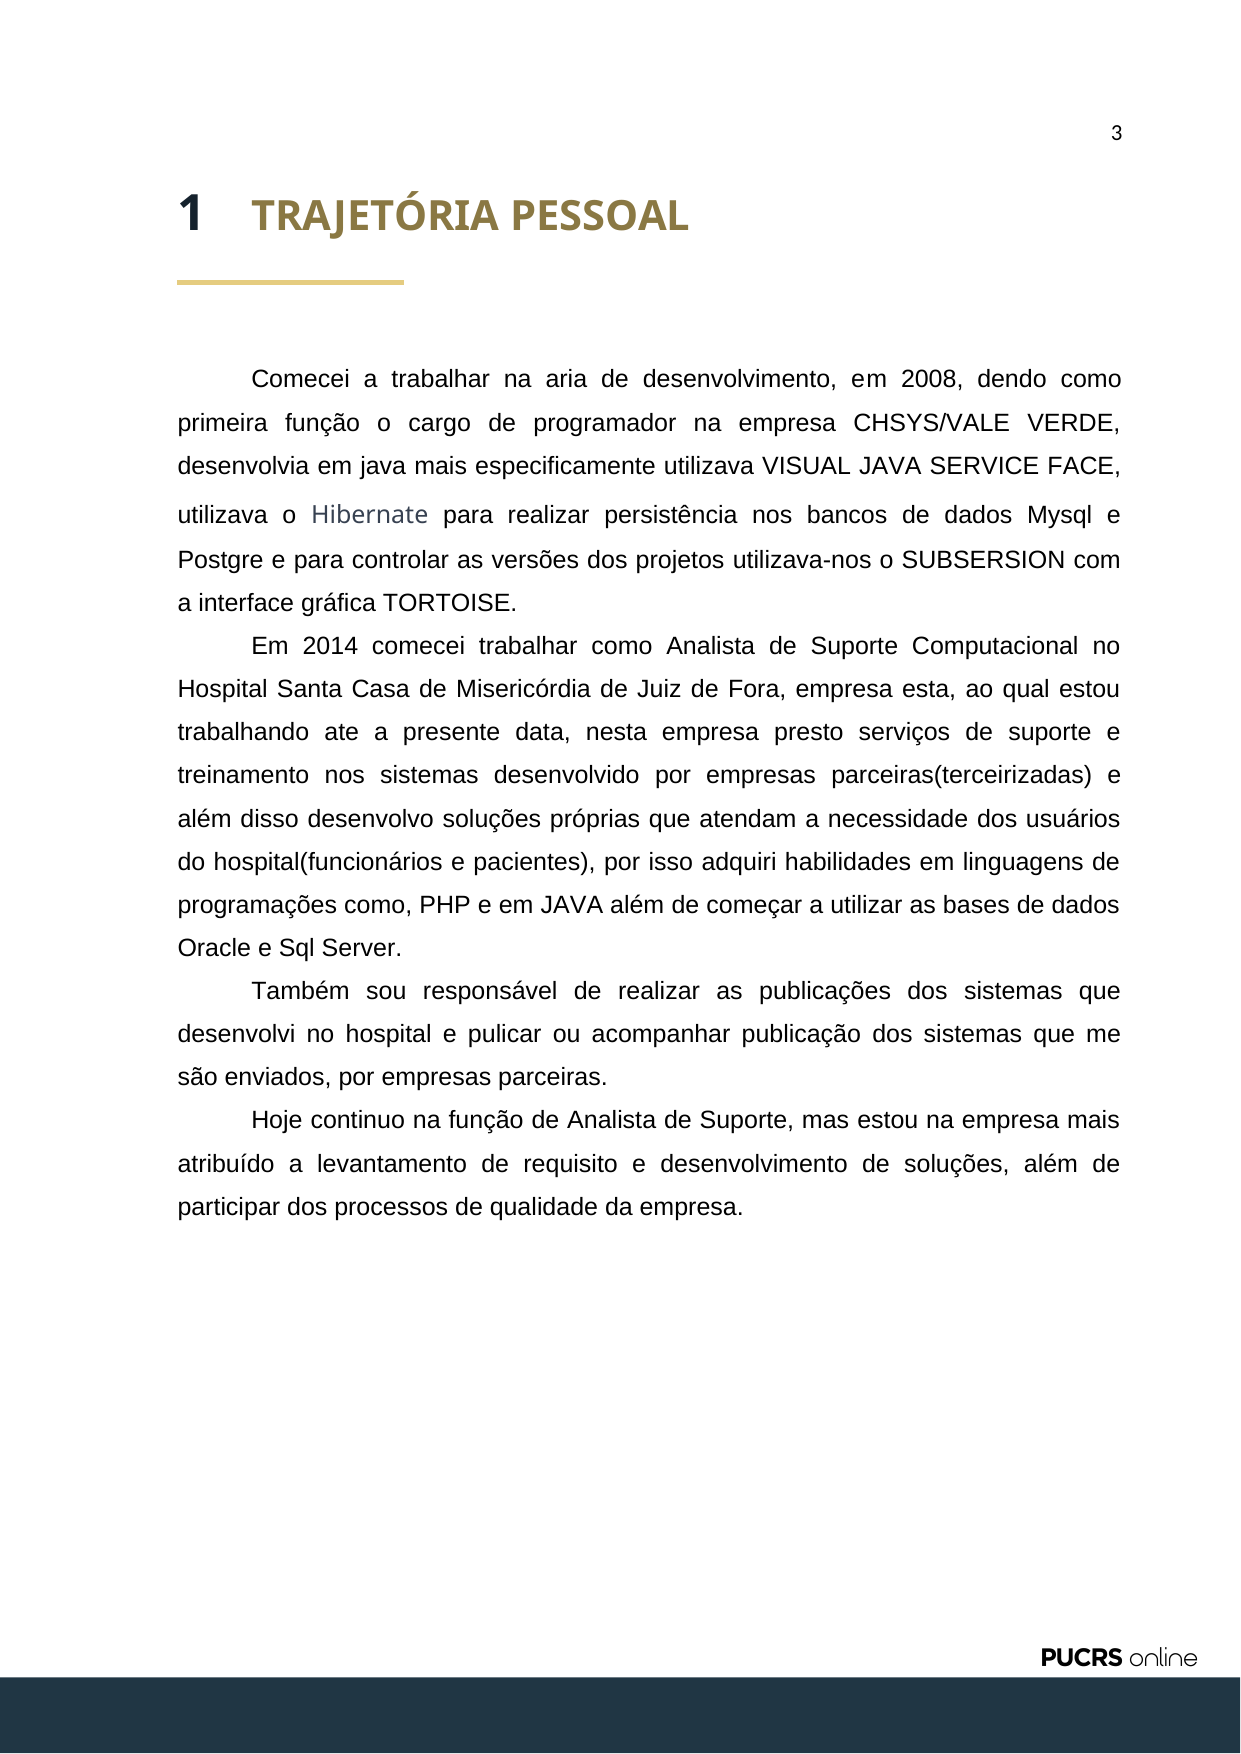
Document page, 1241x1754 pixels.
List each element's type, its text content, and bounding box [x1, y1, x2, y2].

text Comecei a trabalhar na aria de desenvolvimento, em 2008, dendo como primeira função o cargo de programador na empresa CHSYS/VALE VERDE, desenvolvia em java mais especificamente utilizava VISUAL JAVA SERVICE FACE, utilizava o Hibernate para realizar persistência nos bancos de dados Mysql e Postgre e para controlar as versões dos projetos utilizava-nos o SUBSERSION com a interface gráfica TORTOISE. [177, 364, 1122, 617]
text Hoje continuo na função de Analista de Suporte, mas estou na empresa mais atribuído a levantamento de requisito e desenvolvimento de soluções, além de participar dos processos de qualidade da empresa. [177, 1106, 1122, 1221]
text Em 2014 comecei trabalhar como Analista de Suporte Computacional no Hospital Santa Casa de Misericórdia de Juiz de Fora, empresa esta, ao qual estou trabalhando ate a presente data, nesta empresa presto serviços de suporte e treinamento nos sistemas desenvolvido por empresas parceiras(terceirizadas) e além disso desenvolvo soluções próprias que atendam a necessidade dos usuários do hospital(funcionários e pacientes), por isso adquiri habilidades em linguagens de programações como, PHP e em JAVA além de começar a utilizar as bases de dados Oracle e Sql Server. [177, 631, 1122, 962]
text Também sou responsável de realizar as publicações dos sistemas que desenvolvi no hospital e pulicar ou acompanhar publicação dos sistemas que me são enviados, por empresas parceiras. [177, 976, 1122, 1091]
subtitle Trajetória Pessoal [177, 177, 1122, 245]
picture [1040, 1646, 1198, 1668]
